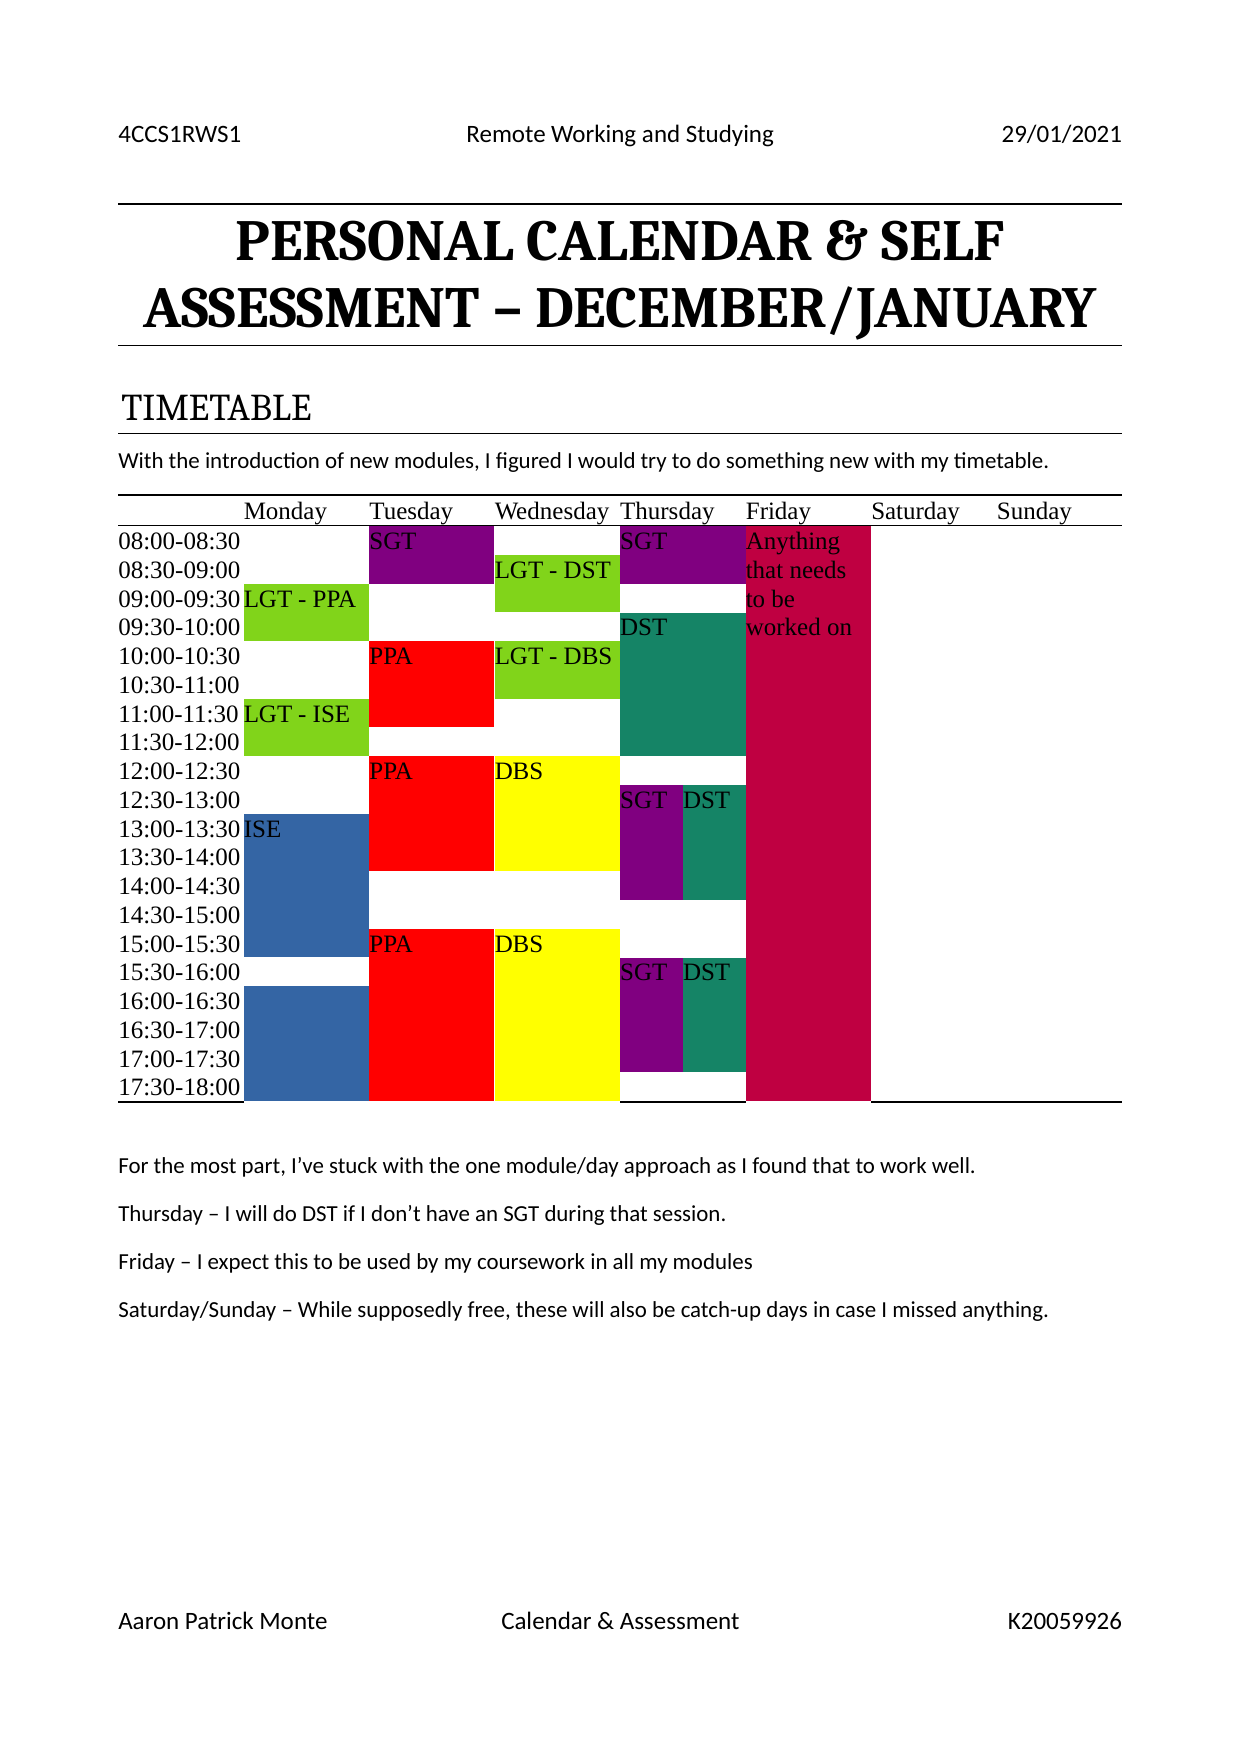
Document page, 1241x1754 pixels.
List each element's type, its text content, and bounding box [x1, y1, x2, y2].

table_cell [244, 986, 369, 1101]
table_cell LGT - DBS [495, 641, 620, 670]
text Saturday/Sunday – While supposedly free, these will also be catch-up days in case I missed anything. [118, 1295, 1122, 1323]
text Friday – I expect this to be used by my coursework in all my modules [118, 1247, 1122, 1275]
table_cell ISE [244, 814, 369, 957]
table_cell [244, 555, 369, 584]
table_cell [871, 1044, 997, 1072]
table_cell [997, 641, 1122, 670]
text With the introduction of new modules, I figured I would try to do something new with my timetable. [118, 446, 1122, 474]
table_cell [871, 699, 997, 727]
table_cell DBS [495, 756, 620, 871]
table_header Monday [244, 496, 369, 525]
table_cell DST [620, 613, 746, 756]
table_cell [997, 1073, 1122, 1101]
table_cell [871, 555, 997, 584]
table_cell [997, 1044, 1122, 1072]
table_cell [871, 814, 997, 842]
table_cell 15:00-15:30 [118, 929, 243, 957]
table_cell [495, 613, 620, 641]
table_cell [871, 756, 997, 785]
table_cell [495, 584, 620, 612]
table_cell 16:00-16:30 [118, 986, 243, 1015]
table_cell [620, 1073, 746, 1101]
table_cell 12:30-13:00 [118, 785, 243, 814]
table_cell [997, 871, 1122, 900]
table_cell Anything that needs to be worked on [746, 526, 871, 1101]
table_cell 11:00-11:30 [118, 699, 243, 727]
table_cell 08:30-09:00 [118, 555, 243, 584]
table_cell [997, 526, 1122, 555]
table_cell [871, 1073, 997, 1101]
table_cell 08:00-08:30 [118, 526, 243, 555]
table_cell [997, 900, 1122, 929]
table_cell LGT - PPA [244, 584, 369, 641]
table_cell [244, 958, 369, 986]
table_cell [871, 843, 997, 871]
table_cell [495, 670, 620, 699]
text For the most part, I’ve stuck with the one module/day approach as I found that to work well. [118, 1151, 1122, 1179]
table_cell [871, 584, 997, 612]
table_header Wednesday [495, 496, 620, 525]
table_cell SGT [369, 526, 494, 584]
table_cell DBS [495, 929, 620, 1101]
table_cell DST [683, 958, 746, 1072]
table_cell [997, 728, 1122, 756]
table_cell [997, 670, 1122, 699]
table_cell [997, 843, 1122, 871]
table_cell [871, 958, 997, 986]
table_cell [871, 871, 997, 900]
table_cell PPA [369, 929, 494, 1101]
table_cell [369, 871, 494, 900]
table_cell [244, 670, 369, 699]
table_cell [871, 900, 997, 929]
table_cell 16:30-17:00 [118, 1015, 243, 1044]
table_cell 11:30-12:00 [118, 728, 243, 756]
table_header Tuesday [369, 496, 494, 525]
table_cell [495, 699, 620, 727]
table_cell 13:30-14:00 [118, 843, 243, 871]
table_cell PPA [369, 756, 494, 871]
table_cell 13:00-13:30 [118, 814, 243, 842]
table_header Friday [746, 496, 871, 525]
table_cell 10:00-10:30 [118, 641, 243, 670]
table_cell 14:30-15:00 [118, 900, 243, 929]
table_cell [871, 670, 997, 699]
table_cell [244, 785, 369, 814]
table_cell PPA [369, 641, 494, 727]
table_cell [620, 584, 746, 612]
table_cell DST [683, 785, 746, 900]
table_cell 09:00-09:30 [118, 584, 243, 612]
text Thursday – I will do DST if I don’t have an SGT during that session. [118, 1199, 1122, 1227]
table_cell [495, 900, 620, 929]
table_cell LGT - DST [495, 555, 620, 584]
table_cell SGT [620, 526, 746, 584]
table_cell [495, 526, 620, 555]
table_cell 15:30-16:00 [118, 958, 243, 986]
table_cell 12:00-12:30 [118, 756, 243, 785]
table_cell [997, 814, 1122, 842]
table_cell [997, 699, 1122, 727]
table_cell [369, 613, 494, 641]
table_cell [495, 871, 620, 900]
table_cell 17:30-18:00 [118, 1073, 243, 1101]
subtitle Timetable [118, 384, 1122, 433]
table_cell [997, 1015, 1122, 1044]
table_cell [997, 756, 1122, 785]
table_cell [871, 986, 997, 1015]
table_cell [997, 613, 1122, 641]
table_cell [997, 785, 1122, 814]
table_cell [997, 555, 1122, 584]
table_cell [369, 900, 494, 929]
table_header [118, 496, 243, 525]
table_cell [997, 986, 1122, 1015]
table_cell LGT - ISE [244, 699, 369, 756]
table_cell [369, 584, 494, 612]
table_cell [871, 728, 997, 756]
table_cell [369, 728, 494, 756]
table_cell 17:00-17:30 [118, 1044, 243, 1072]
table_cell [871, 641, 997, 670]
title Personal Calendar & self assessment – December/January [118, 205, 1122, 345]
table_cell [495, 728, 620, 756]
table_cell [997, 958, 1122, 986]
table_cell SGT [620, 958, 683, 1072]
table_cell [620, 756, 746, 785]
table_cell 14:00-14:30 [118, 871, 243, 900]
table_cell [620, 900, 746, 929]
table_cell [871, 1015, 997, 1044]
table_cell 09:30-10:00 [118, 613, 243, 641]
table_header Saturday [871, 496, 997, 525]
table_cell [997, 584, 1122, 612]
table_cell [244, 641, 369, 670]
table_header Thursday [620, 496, 746, 525]
table_cell [244, 526, 369, 555]
table_cell [620, 929, 746, 957]
table_cell [871, 929, 997, 957]
table_cell [244, 756, 369, 785]
table_cell 10:30-11:00 [118, 670, 243, 699]
table_header Sunday [997, 496, 1122, 525]
table_cell [871, 785, 997, 814]
table_cell [871, 613, 997, 641]
table_cell [871, 526, 997, 555]
table_cell SGT [620, 785, 683, 900]
table_cell [997, 929, 1122, 957]
